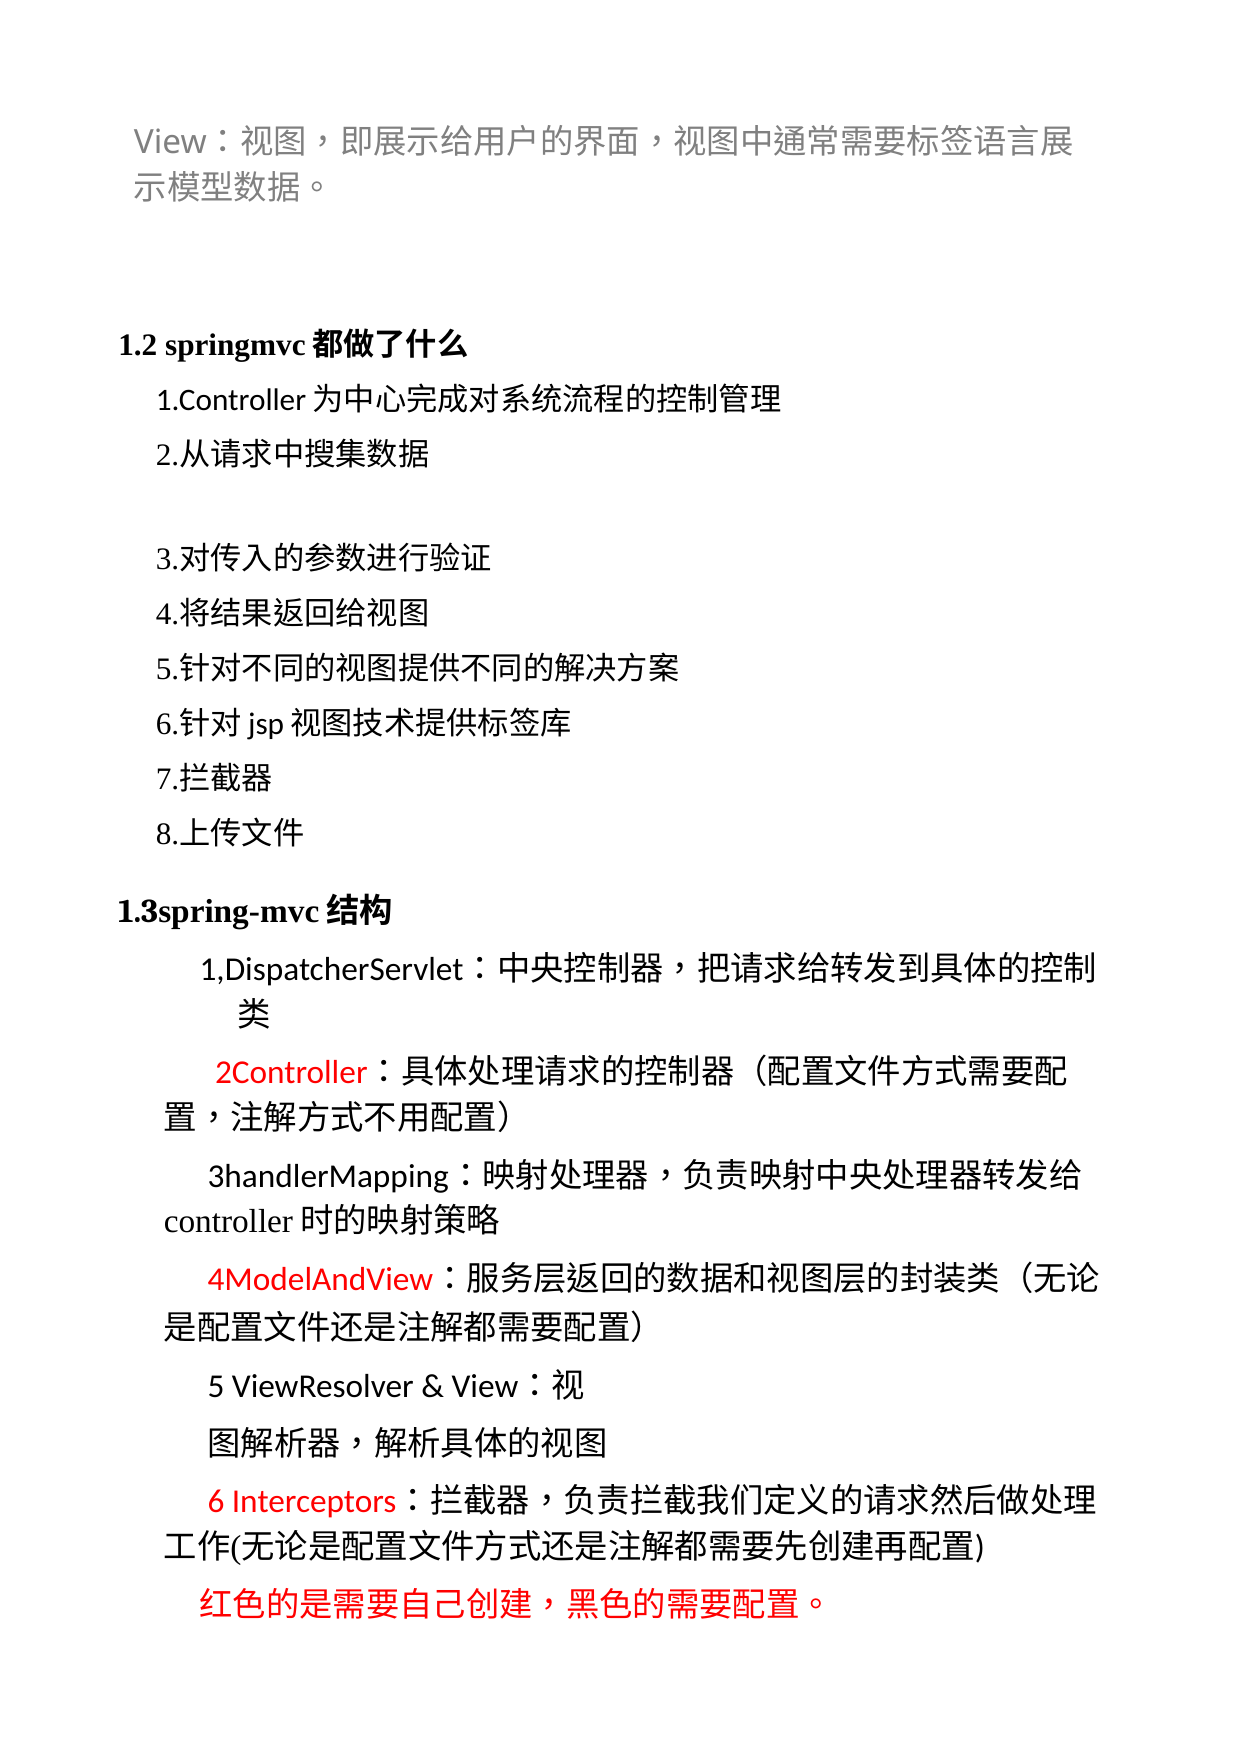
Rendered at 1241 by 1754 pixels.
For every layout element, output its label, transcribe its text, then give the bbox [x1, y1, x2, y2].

subtitle 1.2 springmvc都做了什么 [118, 322, 1122, 364]
text 1,DispatcherServlet：中央控制器，把请求给转发到具体的控制类 [199, 945, 1122, 1036]
text 6.针对jsp视图技术提供标签库 [156, 701, 1122, 743]
text 图解析器，解析具体的视图 [163, 1419, 1122, 1465]
text 4.将结果返回给视图 [156, 591, 1122, 633]
text 红色的是需要自己创建，黑色的需要配置。 [199, 1581, 1122, 1626]
subtitle 1.3spring-mvc结构 [118, 887, 1122, 932]
text 5 ViewResolver & View：视 [163, 1361, 1122, 1407]
text 1.Controller为中心完成对系统流程的控制管理 [156, 377, 1122, 419]
text 3.对传入的参数进行验证 [156, 536, 1122, 578]
text 2.从请求中搜集数据 [156, 432, 1122, 475]
text 4ModelAndView：服务层返回的数据和视图层的封装类（无论是配置文件还是注解都需要配置） [163, 1255, 1122, 1349]
text 2Controller：具体处理请求的控制器（配置文件方式需要配置，注解方式不用配置） [163, 1048, 1122, 1139]
text 3handlerMapping：映射处理器，负责映射中央处理器转发给controller时的映射策略 [163, 1152, 1122, 1242]
text 6 Interceptors：拦截器，负责拦截我们定义的请求然后做处理工作(无论是配置文件方式还是注解都需要先创建再配置) [163, 1477, 1122, 1568]
text 5.针对不同的视图提供不同的解决方案 [156, 646, 1122, 688]
text View：视图，即展示给用户的界面，视图中通常需要标签语言展示模型数据。 [134, 118, 1106, 209]
text 8.上传文件 [156, 811, 1122, 854]
text 7.拦截器 [156, 756, 1122, 799]
